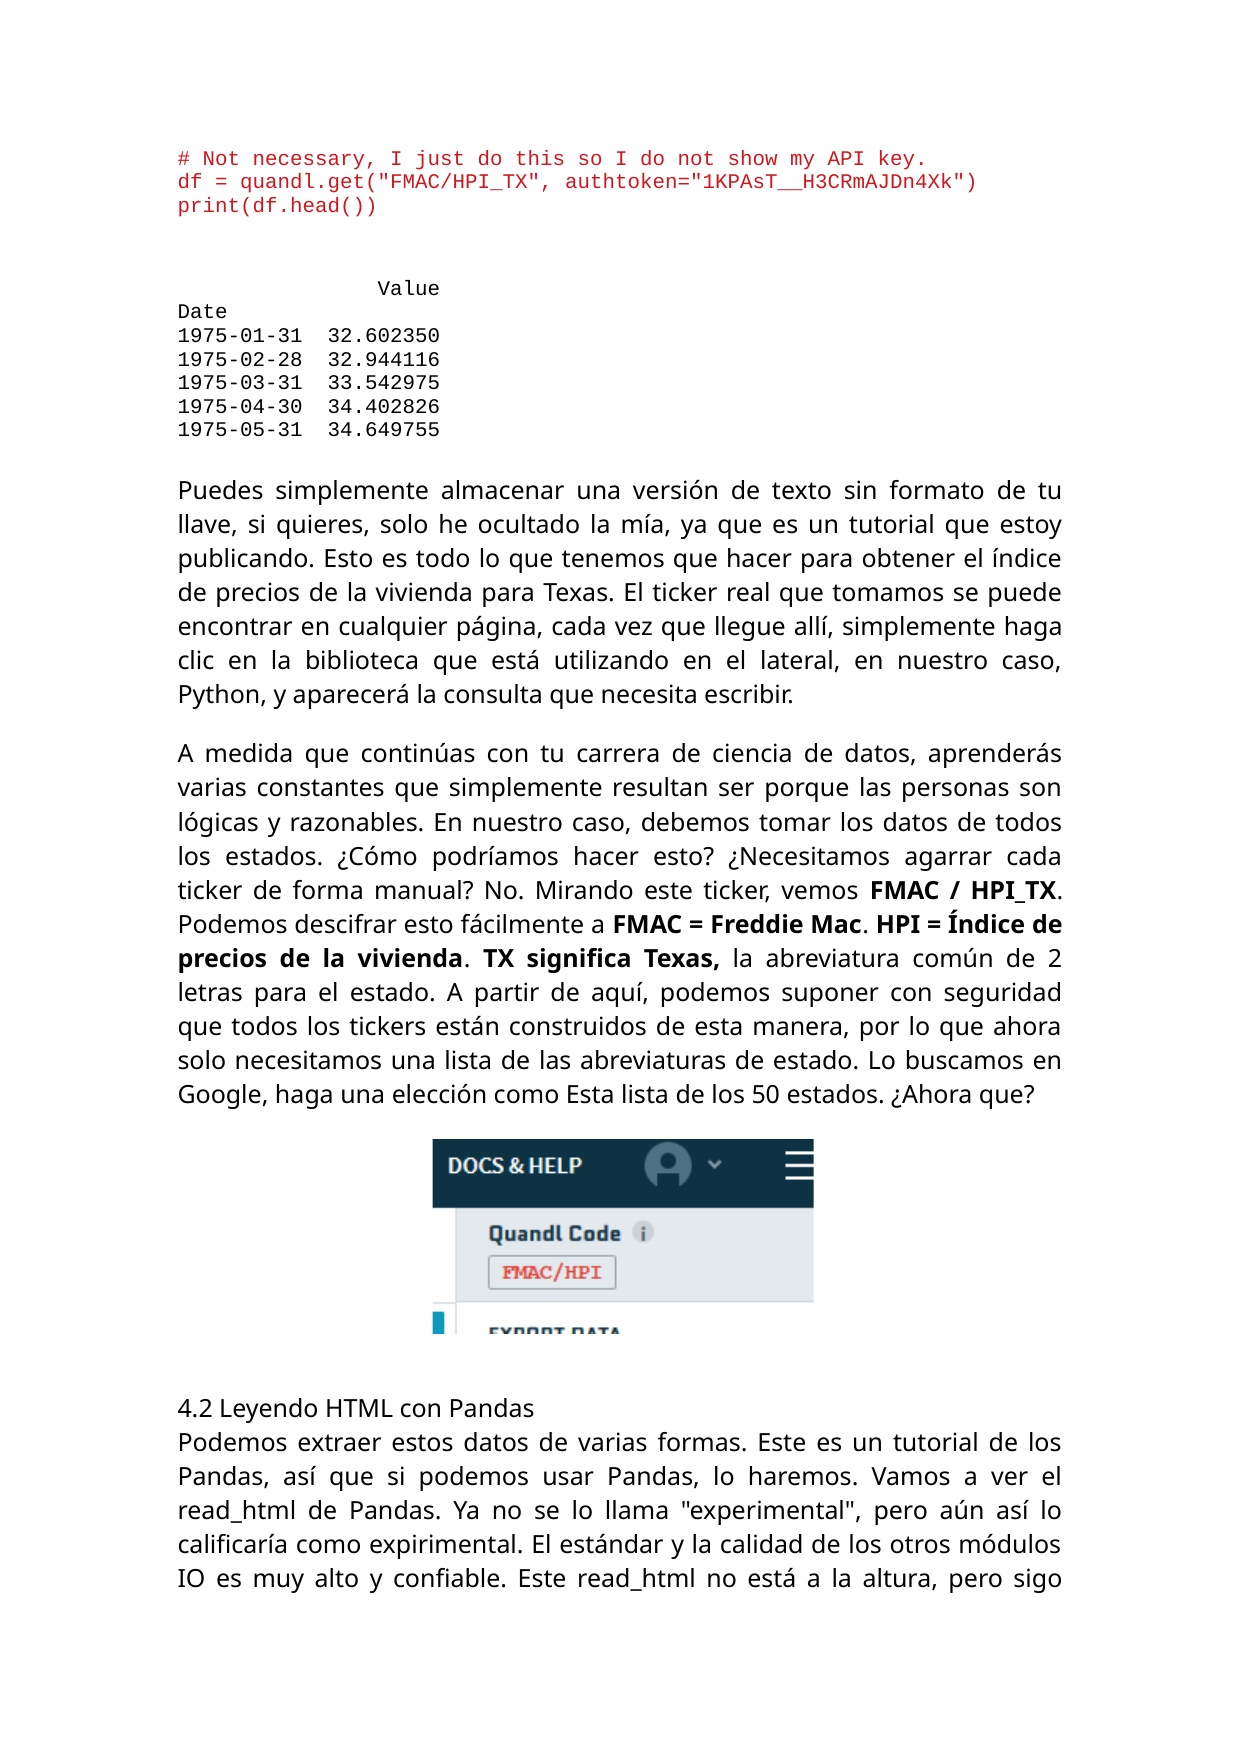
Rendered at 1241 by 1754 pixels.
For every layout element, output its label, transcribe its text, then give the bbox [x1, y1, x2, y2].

text df = quandl.get("FMAC/HPI_TX", authtoken="1KPAsT__H3CRmAJDn4Xk") [177, 171, 1063, 195]
text 1975-05-31 34.649755 [177, 419, 1063, 443]
text Date [177, 301, 1063, 325]
subtitle Leyendo HTML con Pandas [177, 1391, 1063, 1425]
text 1975-02-28 32.944116 [177, 348, 1063, 372]
text 1975-04-30 34.402826 [177, 396, 1063, 419]
text Puedes simplemente almacenar una versión de texto sin formato de tu llave, si quieres, solo he ocultado la mía, ya que es un tutorial que estoy publicando. Esto es todo lo que tenemos que hacer para obtener el índice de precios de la vivienda para Texas. El ticker real que tomamos se puede encontrar en cualquier página, cada vez que llegue allí, simplemente haga clic en la biblioteca que está utilizando en el lateral, en nuestro caso, Python, y aparecerá la consulta que necesita escribir. [177, 473, 1063, 711]
text 1975-03-31 33.542975 [177, 372, 1063, 396]
text A medida que continúas con tu carrera de ciencia de datos, aprenderás varias constantes que simplemente resultan ser porque las personas son lógicas y razonables. En nuestro caso, debemos tomar los datos de todos los estados. ¿Cómo podríamos hacer esto? ¿Necesitamos agarrar cada ticker de forma manual? No. Mirando este ticker, vemos FMAC / HPI_TX. Podemos descifrar esto fácilmente a FMAC = Freddie Mac. HPI = Índice de precios de la vivienda. TX significa Texas, la abreviatura común de 2 letras para el estado. A partir de aquí, podemos suponer con seguridad que todos los tickers están construidos de esta manera, por lo que ahora solo necesitamos una lista de las abreviaturas de estado. Lo buscamos en Google, haga una elección como Esta lista de los 50 estados. ¿Ahora que? [177, 736, 1063, 1111]
text Value [177, 278, 1063, 301]
text print(df.head()) [177, 195, 1063, 218]
picture [432, 1139, 814, 1334]
text # Not necessary, I just do this so I do not show my API key. [177, 148, 1063, 171]
text 1975-01-31 32.602350 [177, 325, 1063, 348]
text Podemos extraer estos datos de varias formas. Este es un tutorial de los Pandas, así que si podemos usar Pandas, lo haremos. Vamos a ver el read_html de Pandas. Ya no se lo llama "experimental", pero aún así lo calificaría como expirimental. El estándar y la calidad de los otros módulos IO es muy alto y confiable. Este read_html no está a la altura, pero sigo [177, 1425, 1063, 1595]
